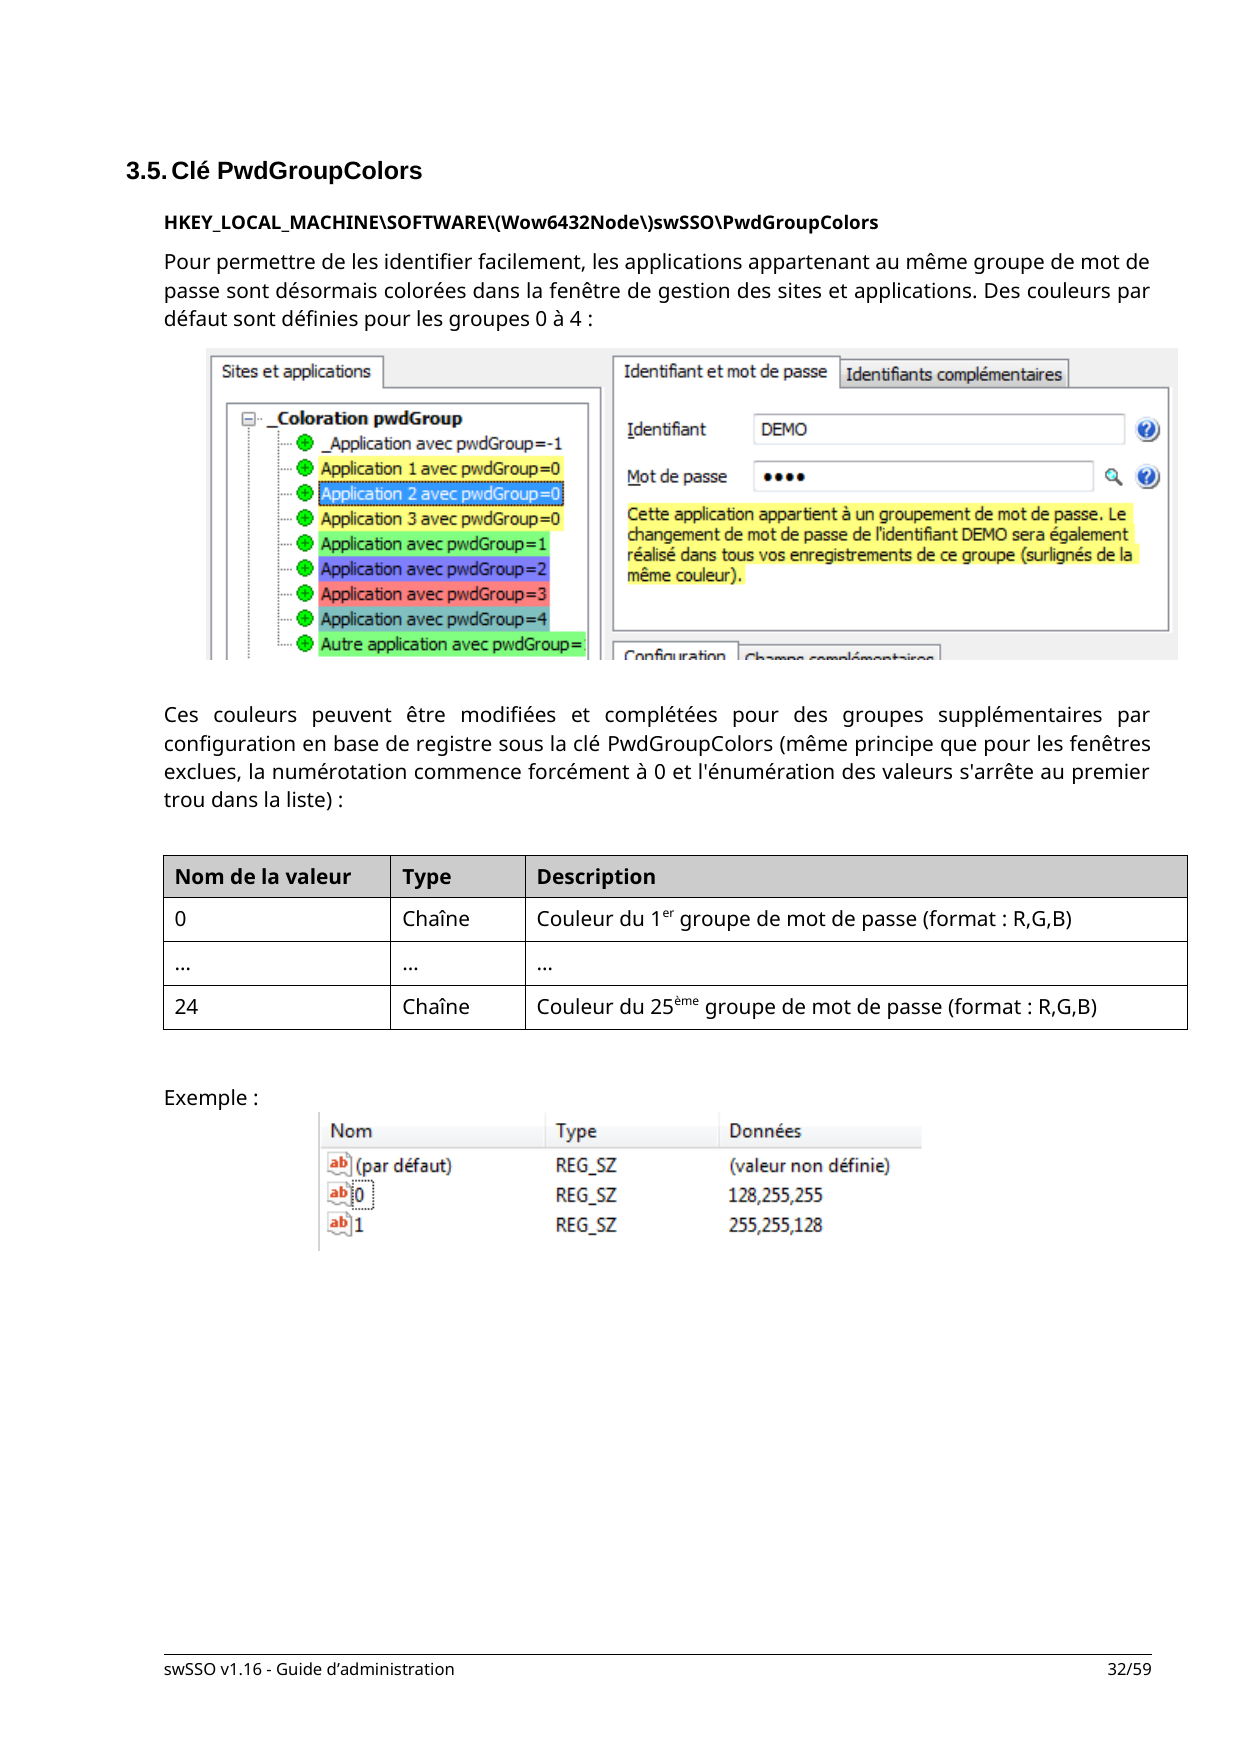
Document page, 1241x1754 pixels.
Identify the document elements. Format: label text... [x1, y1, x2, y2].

text Pour permettre de les identifier facilement, les applications appartenant au même groupe de mot de passe sont désormais colorées dans la fenêtre de gestion des sites et applications. Des couleurs par défaut sont définies pour les groupes 0 à 4 : [164, 247, 1152, 333]
table_header Description [526, 856, 1187, 897]
table_cell 0 [164, 898, 390, 941]
text Ces couleurs peuvent être modifiées et complétées pour des groupes supplémentaires par configuration en base de registre sous la clé PwdGroupColors (même principe que pour les fenêtres exclues, la numérotation commence forcément à 0 et l'énumération des valeurs s'arrête au premier trou dans la liste) : [164, 700, 1152, 814]
text HKEY_LOCAL_MACHINE\SOFTWARE\(Wow6432Node\)swSSO\PwdGroupColors [164, 209, 1152, 235]
table_cell Couleur du 1er groupe de mot de passe (format : R,G,B) [526, 898, 1187, 941]
table_header Nom de la valeur [164, 856, 390, 897]
table_cell … [164, 942, 390, 985]
picture [206, 348, 1178, 660]
table_header Type [391, 856, 525, 897]
table_cell … [391, 942, 525, 985]
table_cell Chaîne [391, 898, 525, 941]
text Exemple : [164, 1083, 1152, 1112]
table_cell 24 [164, 986, 390, 1029]
table_cell … [526, 942, 1187, 985]
table_cell Couleur du 25ème groupe de mot de passe (format : R,G,B) [526, 986, 1187, 1029]
picture [318, 1112, 922, 1251]
subtitle Clé PwdGroupColors [126, 156, 1152, 184]
table_cell Chaîne [391, 986, 525, 1029]
